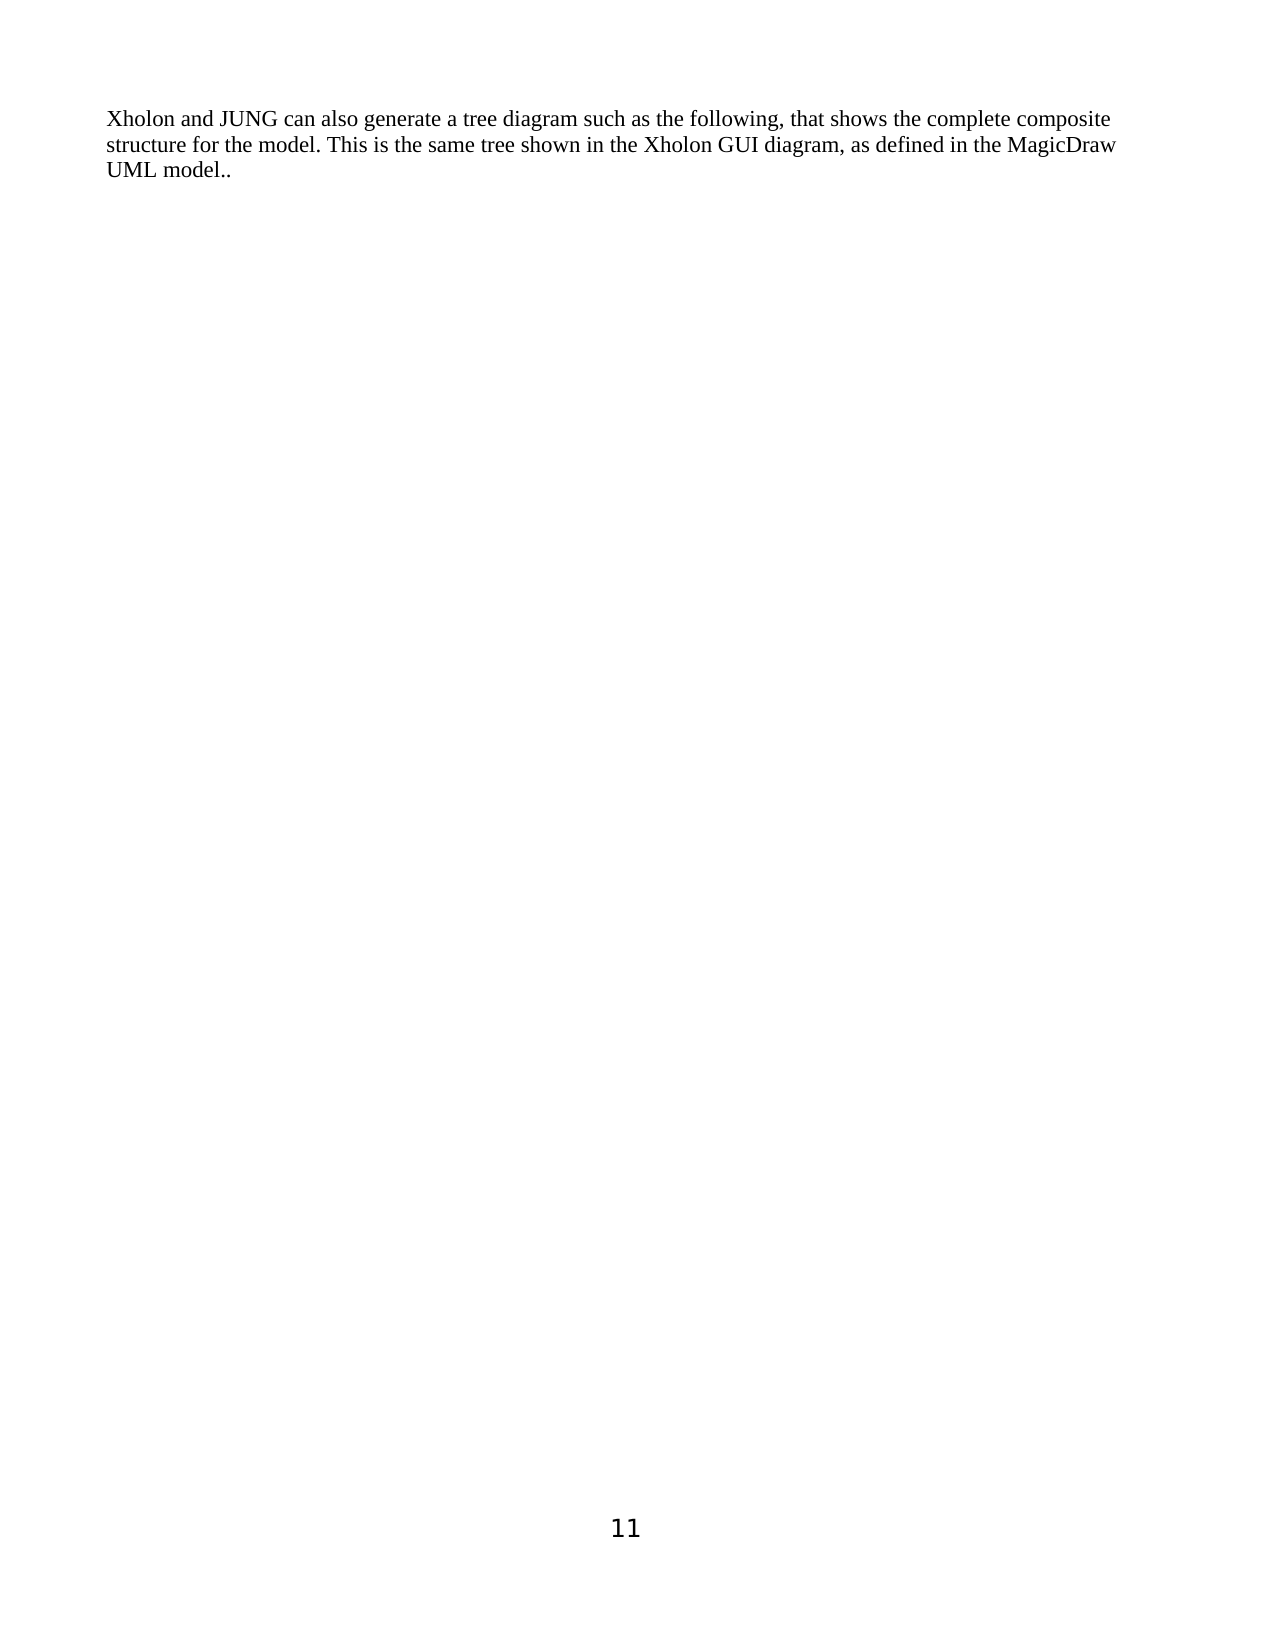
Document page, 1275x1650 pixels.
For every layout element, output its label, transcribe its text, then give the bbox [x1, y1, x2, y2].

text Xholon and JUNG can also generate a tree diagram such as the following, that shows the complete composite structure for the model. This is the same tree shown in the Xholon GUI diagram, as defined in the MagicDraw UML model.. [106, 106, 1169, 182]
